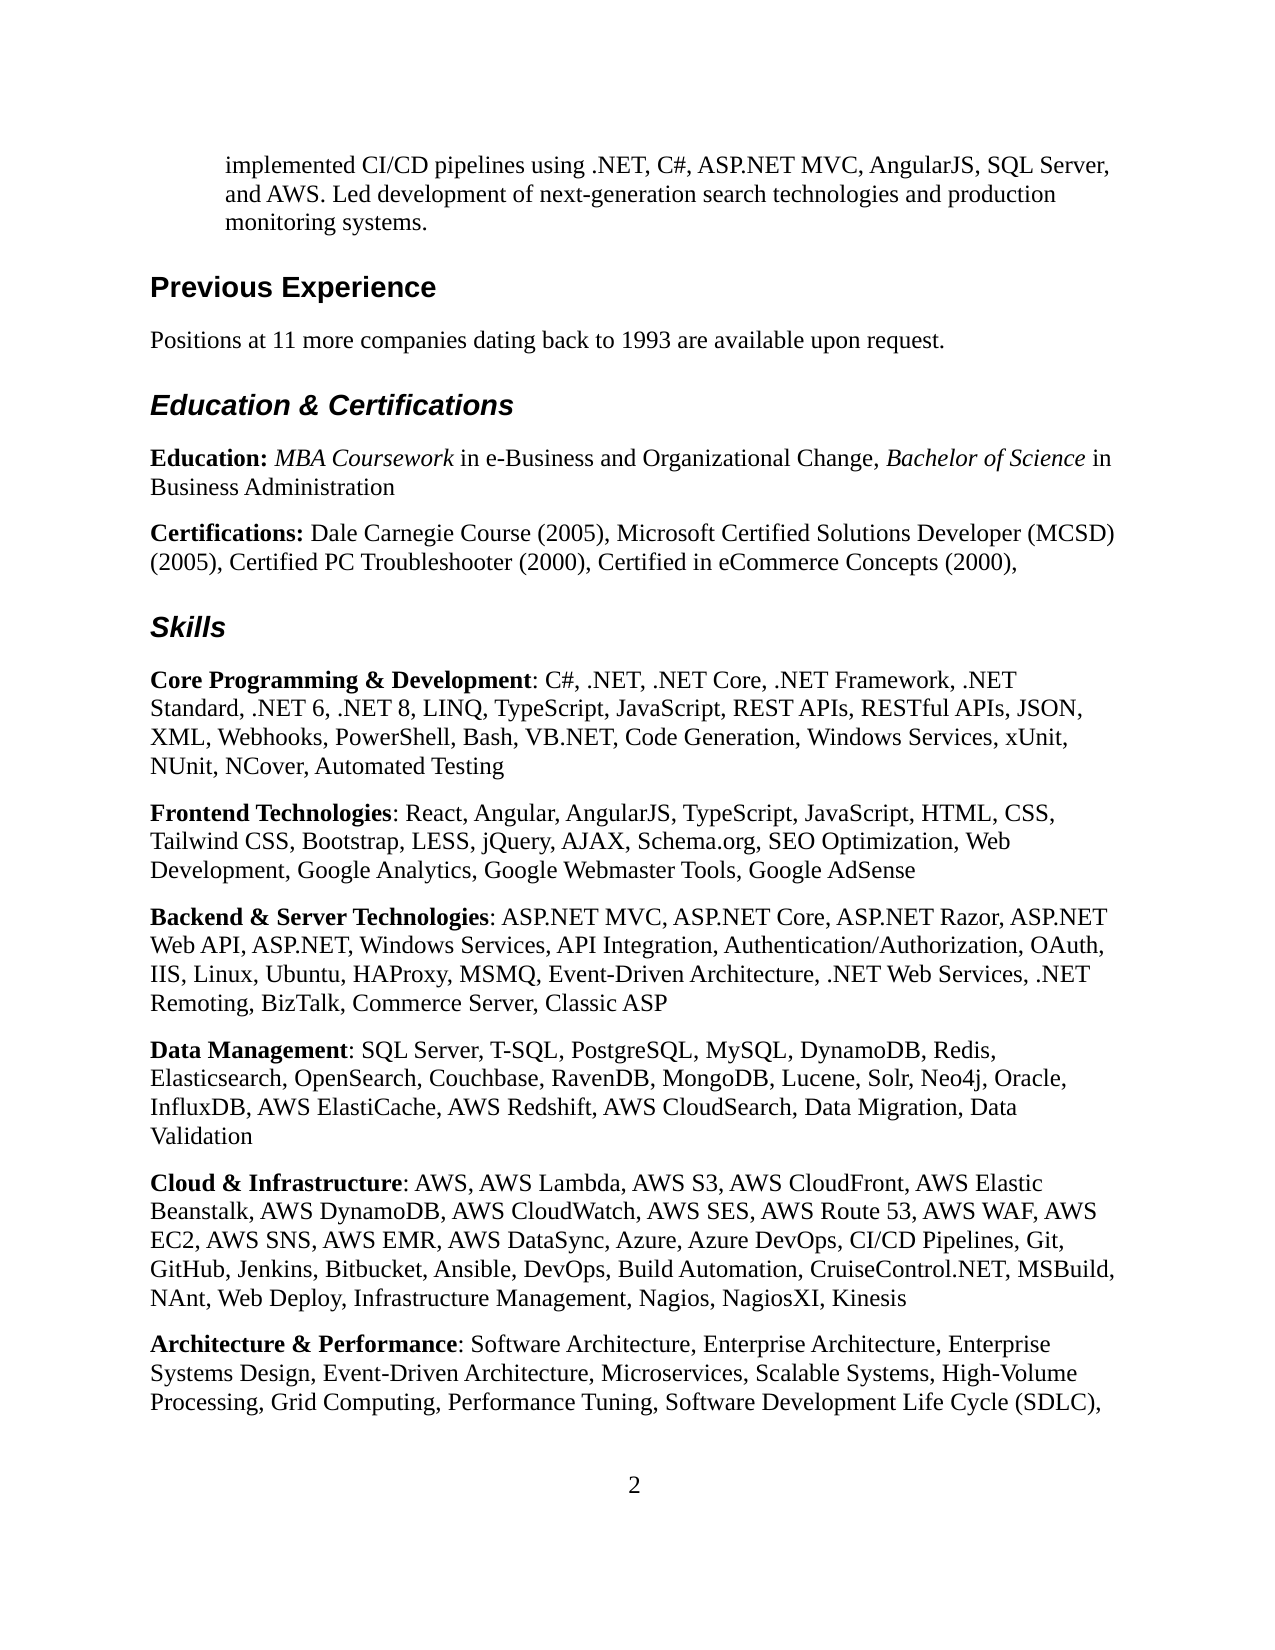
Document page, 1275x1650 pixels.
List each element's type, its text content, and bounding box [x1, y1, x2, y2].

text Data Management: SQL Server, T-SQL, PostgreSQL, MySQL, DynamoDB, Redis, Elasticsearch, OpenSearch, Couchbase, RavenDB, MongoDB, Lucene, Solr, Neo4j, Oracle, InfluxDB, AWS ElastiCache, AWS Redshift, AWS CloudSearch, Data Migration, Data Validation [150, 1035, 1125, 1150]
subtitle Skills [150, 610, 1125, 643]
list implemented CI/CD pipelines using .NET, C#, ASP.NET MVC, AngularJS, SQL Server, and AWS. Led development of next-generation search technologies and production monitoring systems. [187, 150, 1125, 236]
text Cloud & Infrastructure: AWS, AWS Lambda, AWS S3, AWS CloudFront, AWS Elastic Beanstalk, AWS DynamoDB, AWS CloudWatch, AWS SES, AWS Route 53, AWS WAF, AWS EC2, AWS SNS, AWS EMR, AWS DataSync, Azure, Azure DevOps, CI/CD Pipelines, Git, GitHub, Jenkins, Bitbucket, Ansible, DevOps, Build Automation, CruiseControl.NET, MSBuild, NAnt, Web Deploy, Infrastructure Management, Nagios, NagiosXI, Kinesis [150, 1168, 1125, 1311]
text Core Programming & Development: C#, .NET, .NET Core, .NET Framework, .NET Standard, .NET 6, .NET 8, LINQ, TypeScript, JavaScript, REST APIs, RESTful APIs, JSON, XML, Webhooks, PowerShell, Bash, VB.NET, Code Generation, Windows Services, xUnit, NUnit, NCover, Automated Testing [150, 665, 1125, 780]
text Backend & Server Technologies: ASP.NET MVC, ASP.NET Core, ASP.NET Razor, ASP.NET Web API, ASP.NET, Windows Services, API Integration, Authentication/Authorization, OAuth, IIS, Linux, Ubuntu, HAProxy, MSMQ, Event-Driven Architecture, .NET Web Services, .NET Remoting, BizTalk, Commerce Server, Classic ASP [150, 902, 1125, 1017]
text Architecture & Performance: Software Architecture, Enterprise Architecture, Enterprise Systems Design, Event-Driven Architecture, Microservices, Scalable Systems, High-Volume Processing, Grid Computing, Performance Tuning, Software Development Life Cycle (SDLC), [150, 1329, 1125, 1416]
text Certifications: Dale Carnegie Course (2005), Microsoft Certified Solutions Developer (MCSD) (2005), Certified PC Troubleshooter (2000), Certified in eCommerce Concepts (2000), [150, 518, 1125, 576]
subtitle Previous Experience [150, 270, 1125, 304]
text Frontend Technologies: React, Angular, AngularJS, TypeScript, JavaScript, HTML, CSS, Tailwind CSS, Bootstrap, LESS, jQuery, AJAX, Schema.org, SEO Optimization, Web Development, Google Analytics, Google Webmaster Tools, Google AdSense [150, 798, 1125, 884]
subtitle Education & Certifications [150, 388, 1125, 421]
text Positions at 11 more companies dating back to 1993 are available upon request. [150, 325, 1125, 354]
text Education: MBA Coursework in e-Business and Organizational Change, Bachelor of Science in Business Administration [150, 443, 1125, 500]
